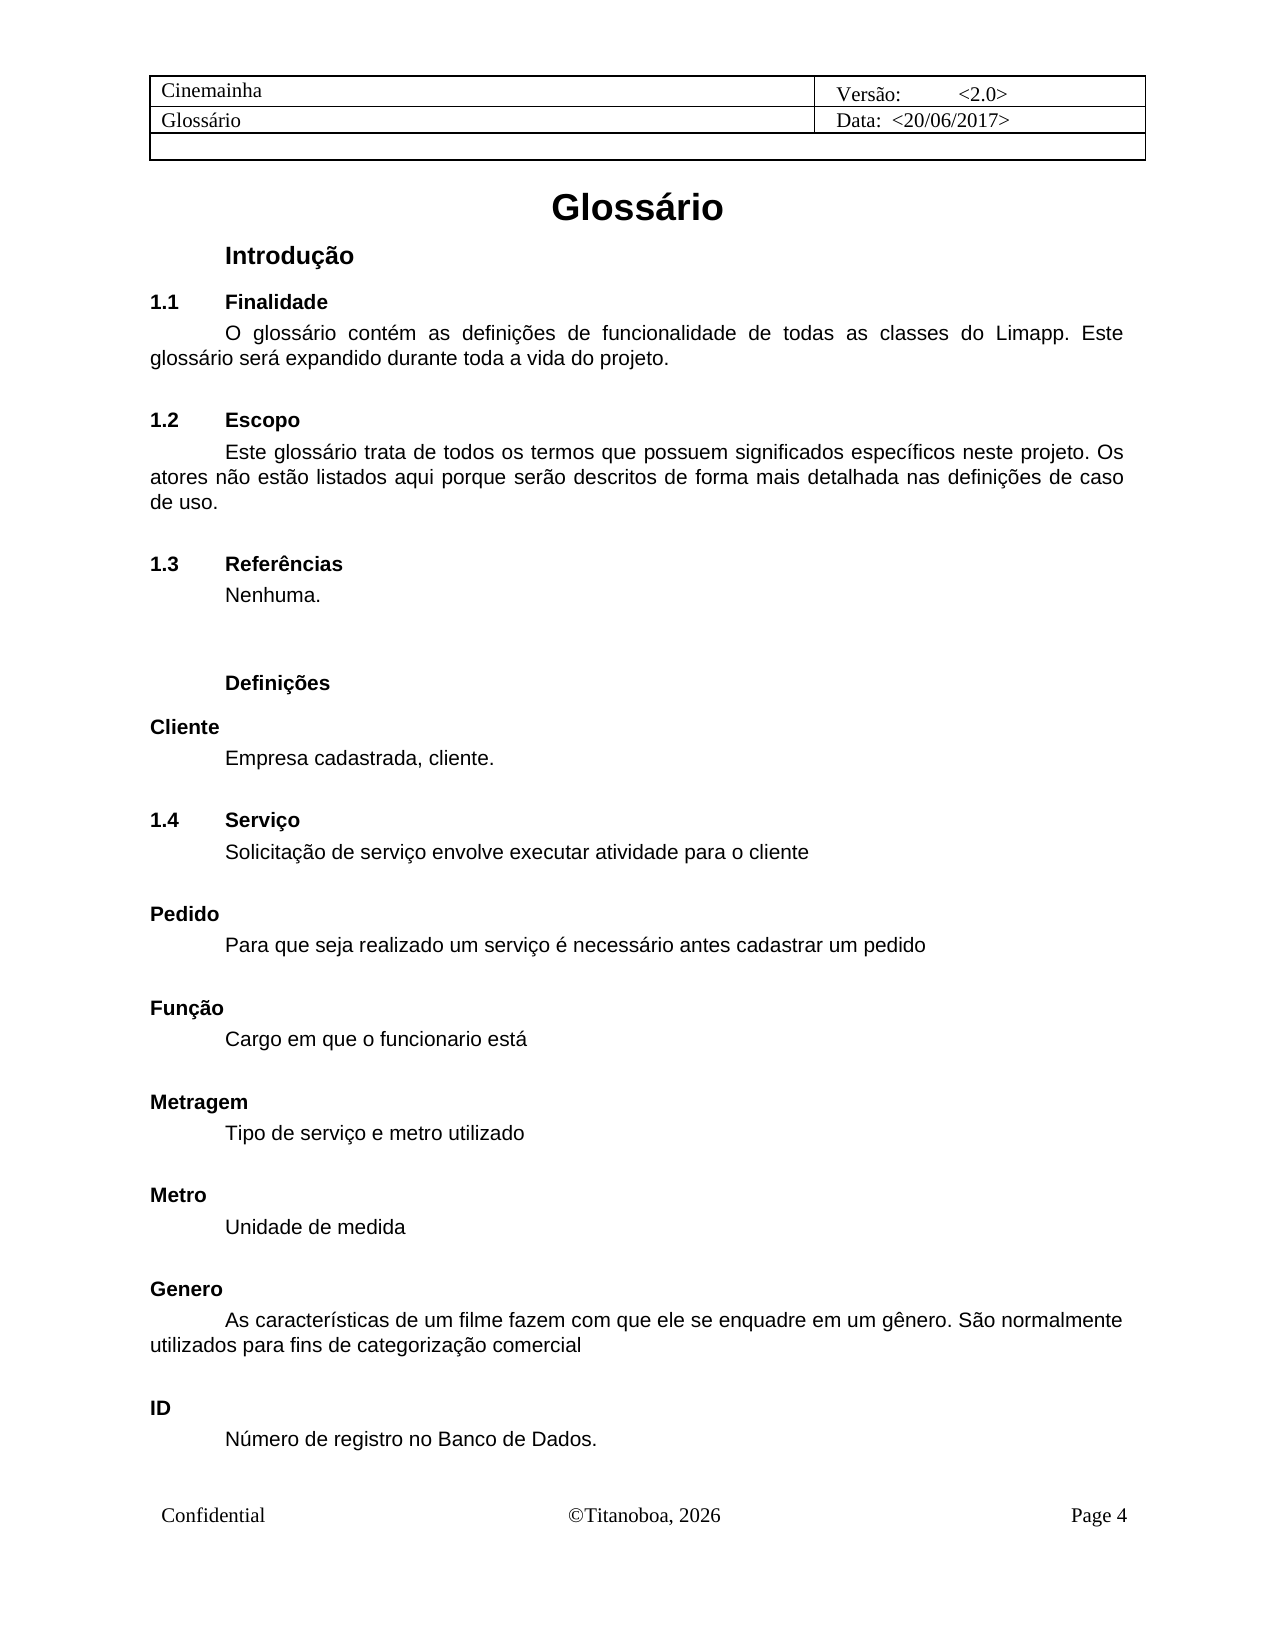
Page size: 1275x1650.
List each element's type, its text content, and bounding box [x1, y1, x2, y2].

subtitle Definições [225, 670, 1125, 695]
subtitle Finalidade [150, 288, 1125, 313]
text Solicitação de serviço envolve executar atividade para o cliente [150, 838, 1125, 863]
text Este glossário trata de todos os termos que possuem significados específicos neste projeto. Os atores não estão listados aqui porque serão descritos de forma mais detalhada nas definições de caso de uso. [150, 438, 1125, 465]
text Número de registro no Banco de Dados. [150, 1426, 1125, 1451]
text O glossário contém as definições de funcionalidade de todas as classes do Limapp. Este glossário será expandido durante toda a vida do projeto. [150, 320, 1125, 370]
text As características de um filme fazem com que ele se enquadre em um gênero. São normalmente utilizados para fins de categorização comercial [150, 1307, 1125, 1357]
text Empresa cadastrada, cliente. [150, 745, 1125, 770]
subtitle Genero [150, 1276, 1125, 1301]
subtitle ID [150, 1395, 1125, 1420]
subtitle Metro [150, 1182, 1125, 1207]
subtitle Introdução [225, 241, 1125, 270]
text Tipo de serviço e metro utilizado [150, 1120, 1125, 1145]
text Unidade de medida [150, 1213, 1125, 1238]
subtitle Função [150, 995, 1125, 1020]
text Nenhuma. [150, 582, 1125, 607]
subtitle Pedido [150, 901, 1125, 926]
subtitle Metragem [150, 1088, 1125, 1113]
text Para que seja realizado um serviço é necessário antes cadastrar um pedido [150, 932, 1125, 957]
text Este glossário trata de todos os termos que possuem significados específicos neste projeto. Os atores não estão listados aqui porque serão descritos de forma mais detalhada nas definições de caso de uso. [150, 488, 1125, 513]
subtitle Escopo [150, 407, 1125, 432]
subtitle Referências [150, 551, 1125, 576]
text Glossário [150, 185, 1125, 228]
subtitle Serviço [150, 807, 1125, 832]
subtitle Cliente [150, 713, 1125, 738]
text Cargo em que o funcionario está [150, 1026, 1125, 1051]
